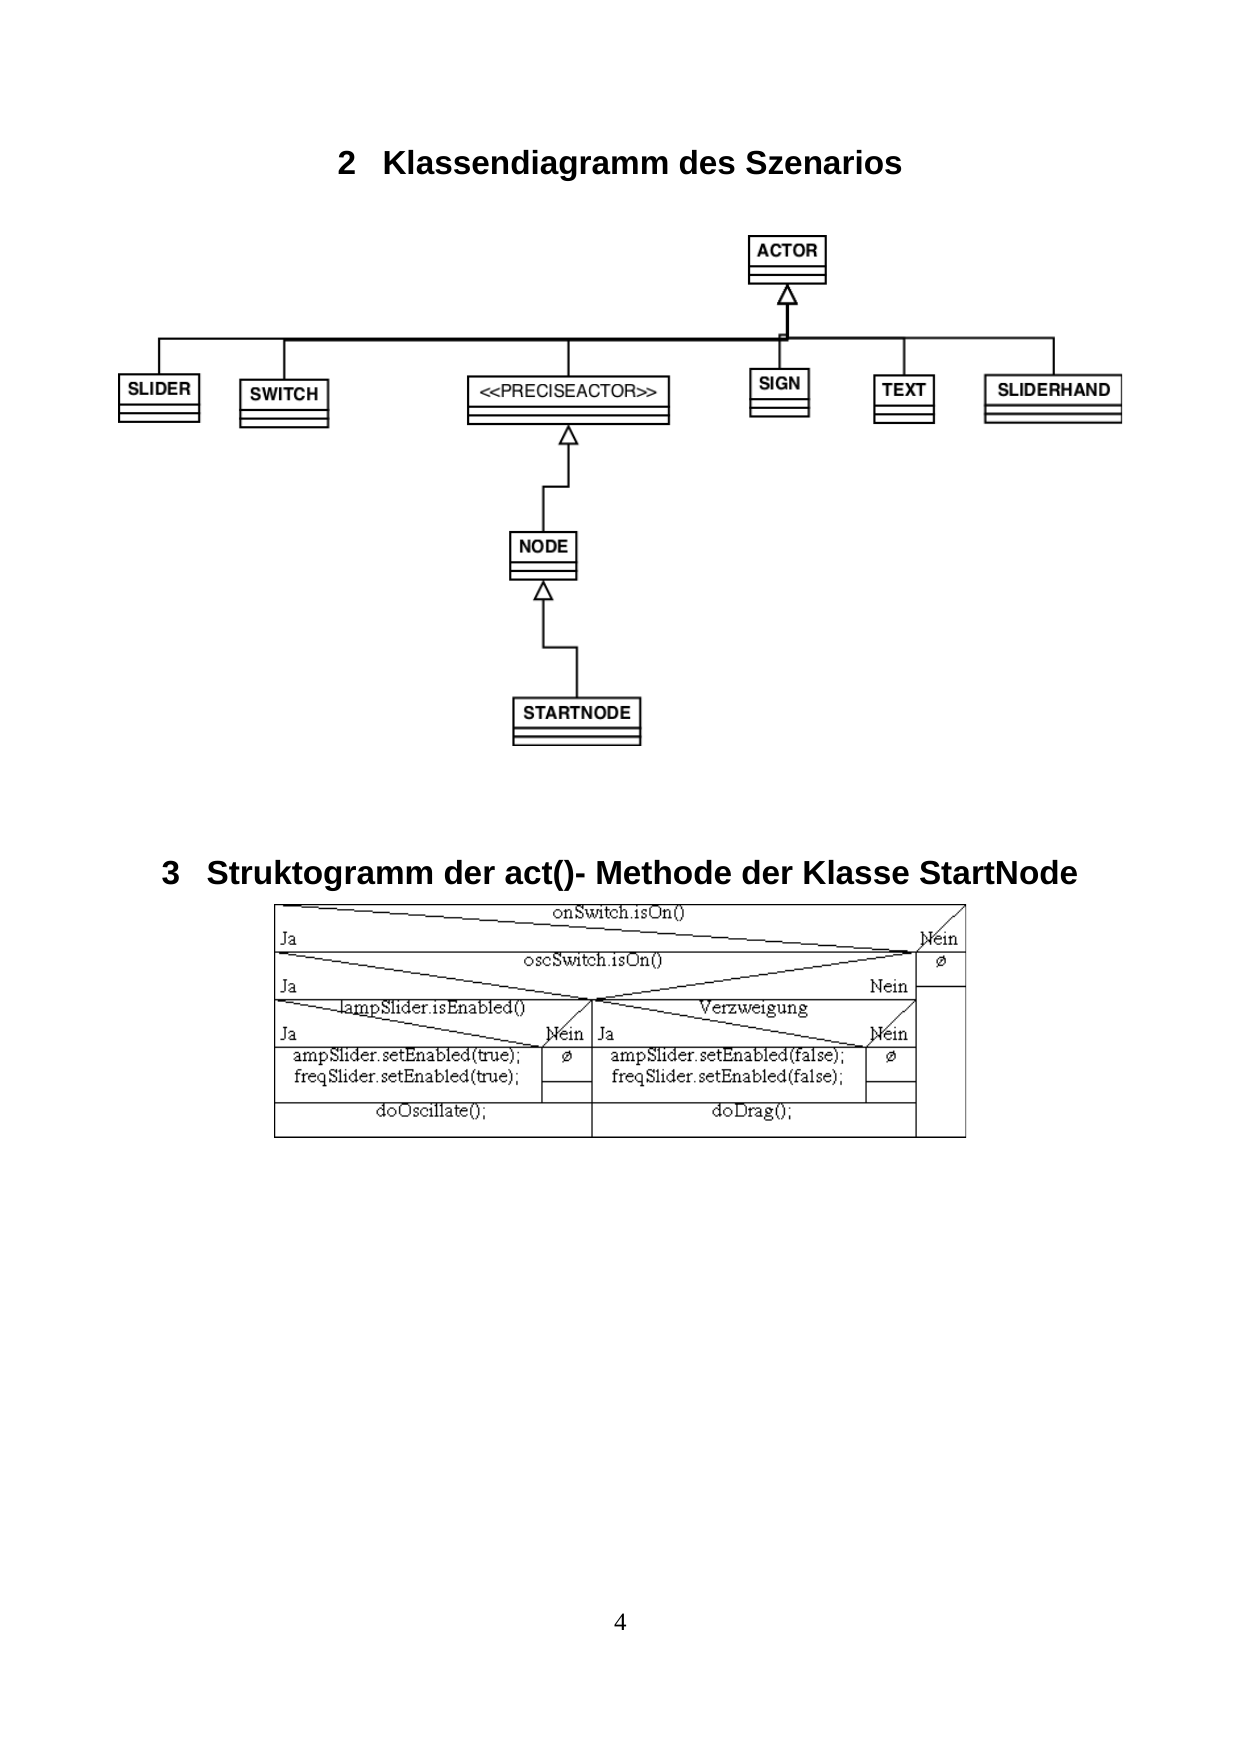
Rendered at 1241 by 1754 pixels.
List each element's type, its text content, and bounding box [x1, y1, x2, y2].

subtitle Klassendiagramm des Szenarios [118, 143, 1122, 182]
picture [118, 235, 1123, 746]
picture [274, 904, 967, 1138]
subtitle Struktogramm der act()- Methode der Klasse StartNode [118, 853, 1122, 892]
